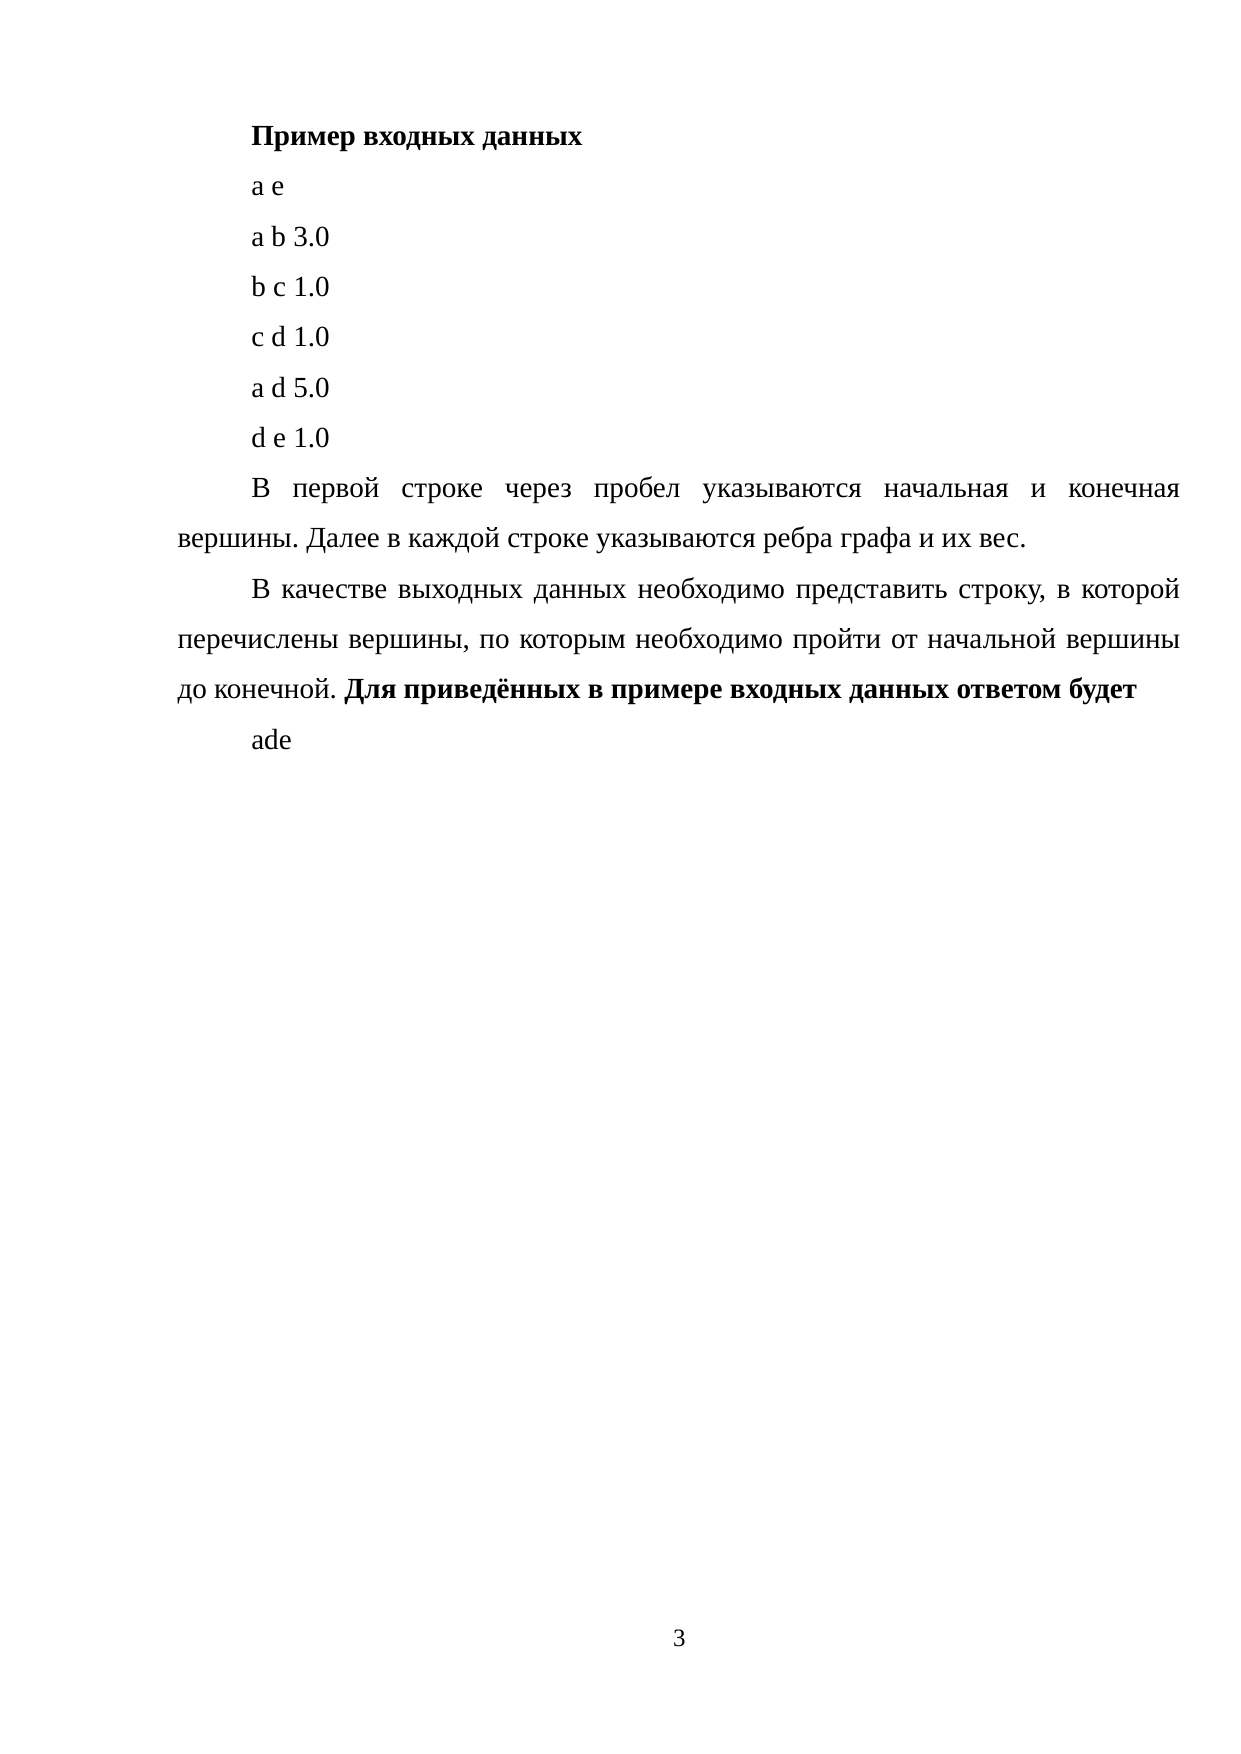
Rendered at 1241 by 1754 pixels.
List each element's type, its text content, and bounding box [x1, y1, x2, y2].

text В качестве выходных данных необходимо представить строку, в которой перечислены вершины, по которым необходимо пройти от начальной вершины до конечной. Для приведённых в примере входных данных ответом будет [177, 571, 1181, 705]
text В первой строке через пробел указываются начальная и конечная вершины. Далее в каждой строке указываются ребра графа и их вес. [177, 470, 1181, 554]
text c d 1.0 [177, 319, 1181, 353]
text Пример входных данных [177, 118, 1181, 152]
text ade [177, 722, 1181, 755]
text a e [177, 168, 1181, 202]
text d e 1.0 [177, 420, 1181, 453]
text a d 5.0 [177, 370, 1181, 403]
text a b 3.0 [177, 219, 1181, 252]
text b c 1.0 [177, 269, 1181, 303]
